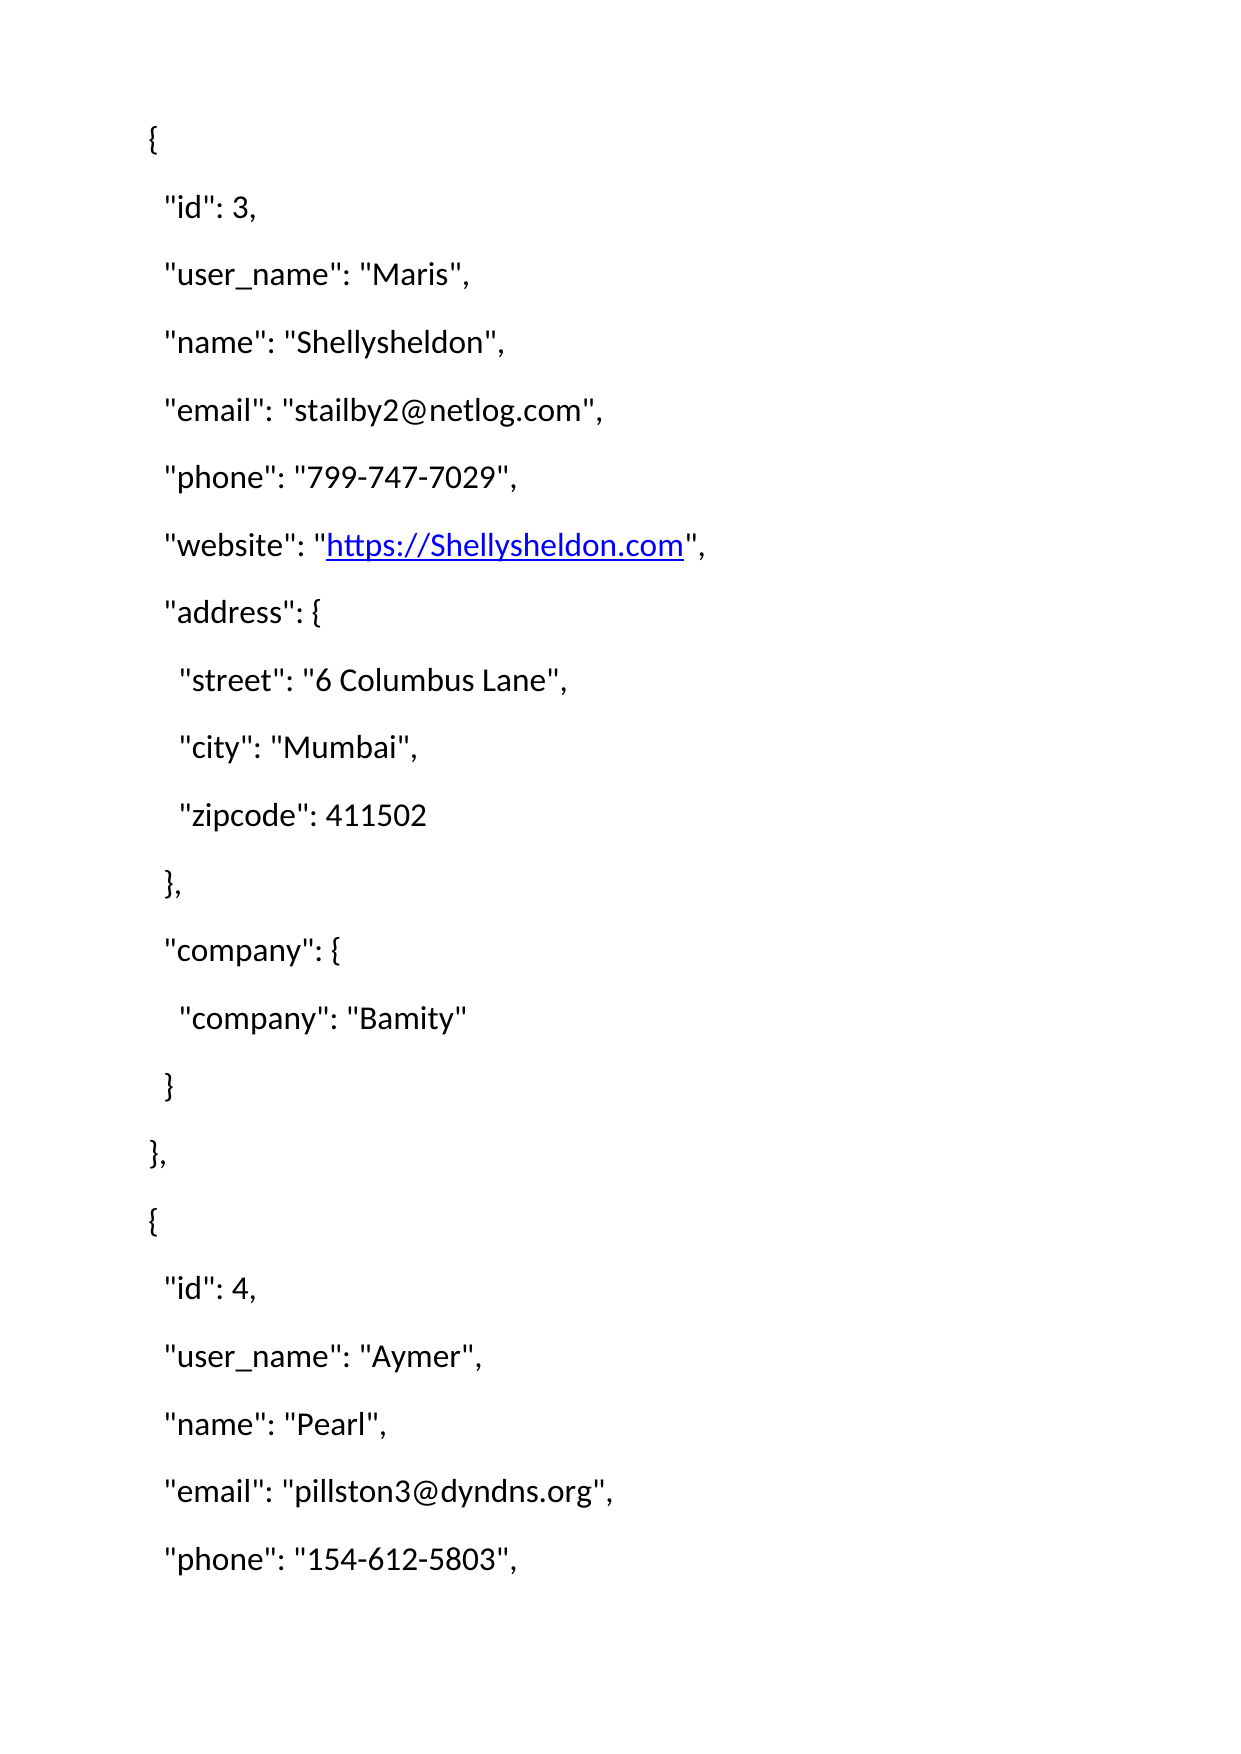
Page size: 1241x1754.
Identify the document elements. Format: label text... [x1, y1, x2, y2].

text "id": 4, [118, 1267, 1122, 1308]
text "company": { [118, 929, 1122, 970]
text "city": "Mumbai", [118, 727, 1122, 767]
text { [118, 1200, 1122, 1241]
text "phone": "799-747-7029", [118, 456, 1122, 497]
text }, [118, 1132, 1122, 1173]
text }, [118, 862, 1122, 902]
text "user_name": "Aymer", [118, 1335, 1122, 1376]
text "email": "pillston3@dyndns.org", [118, 1470, 1122, 1511]
text "zipcode": 411502 [118, 794, 1122, 835]
text "name": "Shellysheldon", [118, 321, 1122, 362]
text { [118, 118, 1122, 159]
text "website": "https://Shellysheldon.com", [118, 524, 1122, 564]
text "name": "Pearl", [118, 1403, 1122, 1443]
text "street": "6 Columbus Lane", [118, 659, 1122, 700]
text "company": "Bamity" [118, 997, 1122, 1038]
text "phone": "154-612-5803", [118, 1538, 1122, 1578]
text } [118, 1064, 1122, 1105]
text "address": { [118, 591, 1122, 632]
text "email": "stailby2@netlog.com", [118, 388, 1122, 429]
text "id": 3, [118, 186, 1122, 226]
text "user_name": "Maris", [118, 253, 1122, 294]
